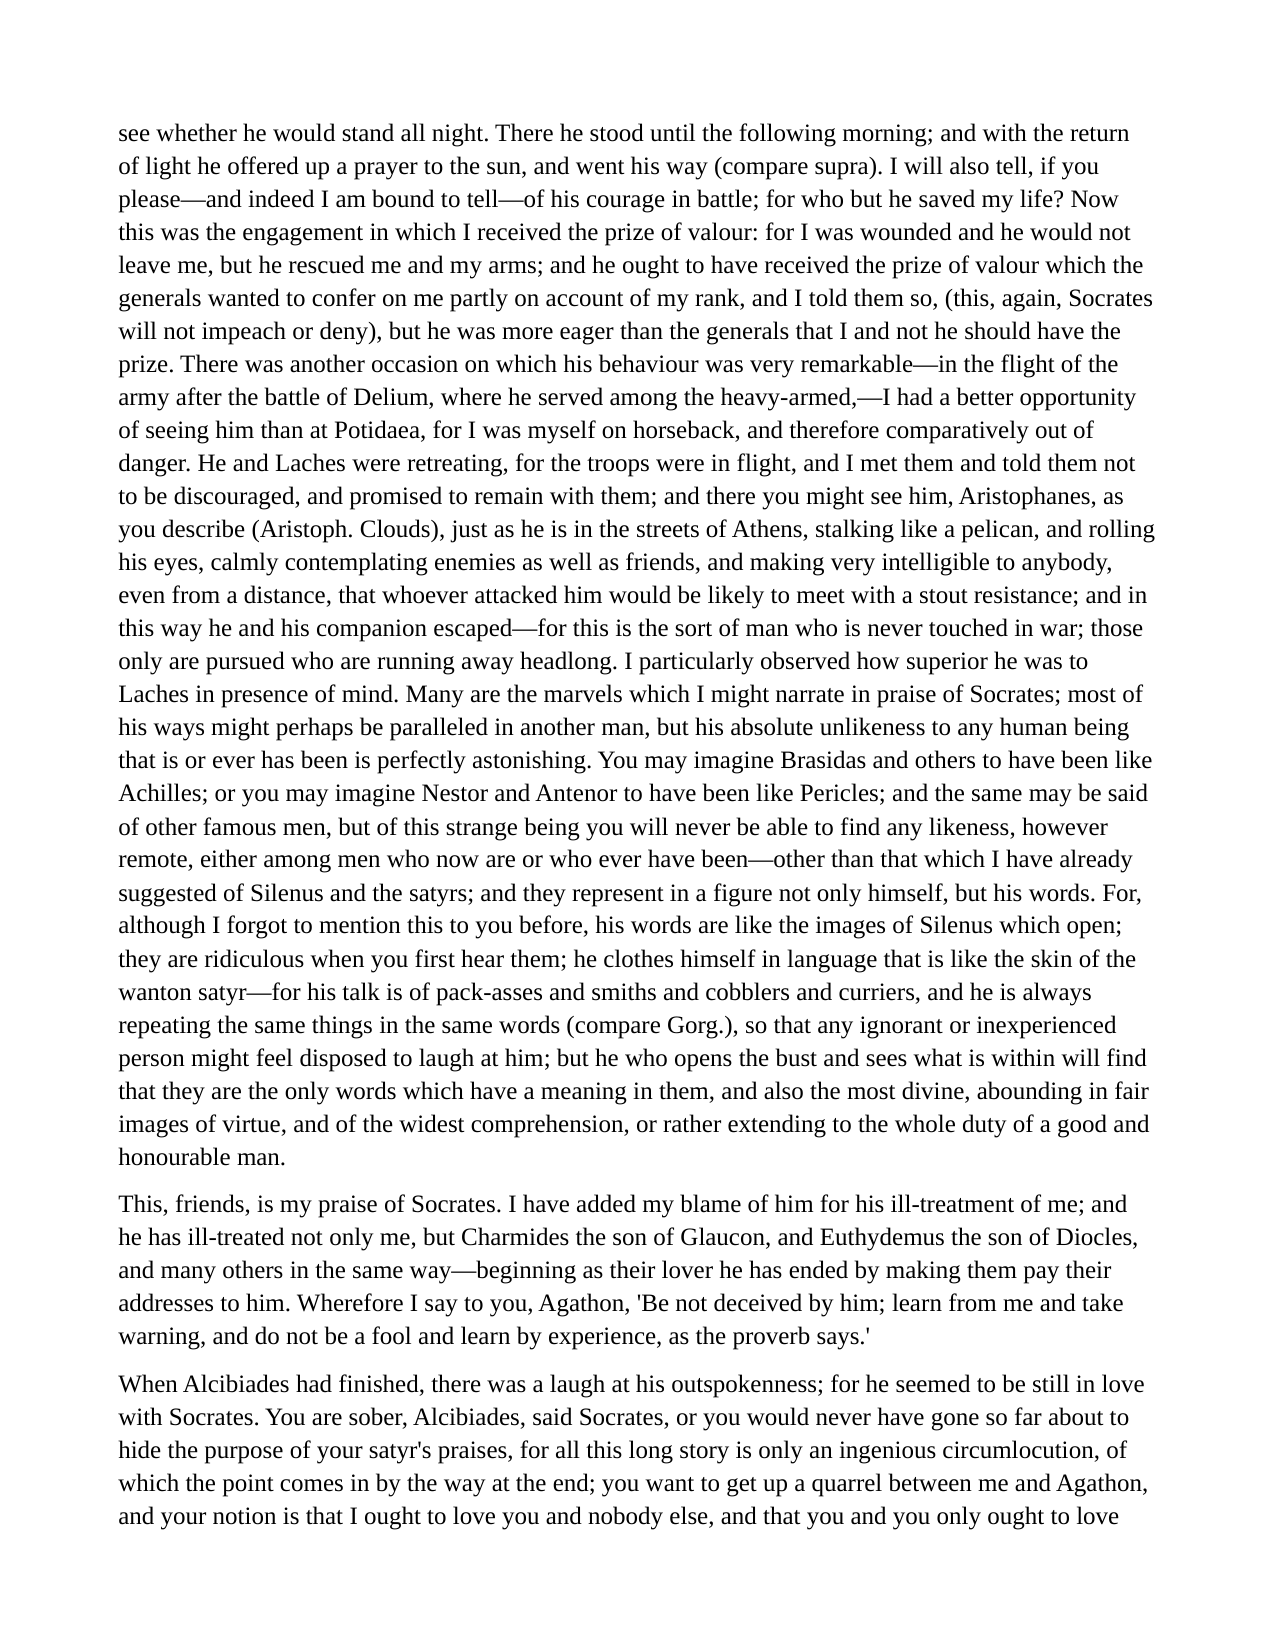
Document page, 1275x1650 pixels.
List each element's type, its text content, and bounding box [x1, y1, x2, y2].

text This, friends, is my praise of Socrates. I have added my blame of him for his ill-treatment of me; and he has ill-treated not only me, but Charmides the son of Glaucon, and Euthydemus the son of Diocles, and many others in the same way—beginning as their lover he has ended by making them pay their addresses to him. Wherefore I say to you, Agathon, 'Be not deceived by him; learn from me and take warning, and do not be a fool and learn by experience, as the proverb says.' [118, 1189, 1157, 1350]
text see whether he would stand all night. There he stood until the following morning; and with the return of light he offered up a prayer to the sun, and went his way (compare supra). I will also tell, if you please—and indeed I am bound to tell—of his courage in battle; for who but he saved my life? Now this was the engagement in which I received the prize of valour: for I was wounded and he would not leave me, but he rescued me and my arms; and he ought to have received the prize of valour which the generals wanted to confer on me partly on account of my rank, and I told them so, (this, again, Socrates will not impeach or deny), but he was more eager than the generals that I and not he should have the prize. There was another occasion on which his behaviour was very remarkable—in the flight of the army after the battle of Delium, where he served among the heavy-armed,—I had a better opportunity of seeing him than at Potidaea, for I was myself on horseback, and therefore comparatively out of danger. He and Laches were retreating, for the troops were in flight, and I met them and told them not to be discouraged, and promised to remain with them; and there you might see him, Aristophanes, as you describe (Aristoph. Clouds), just as he is in the streets of Athens, stalking like a pelican, and rolling his eyes, calmly contemplating enemies as well as friends, and making very intelligible to anybody, even from a distance, that whoever attacked him would be likely to meet with a stout resistance; and in this way he and his companion escaped—for this is the sort of man who is never touched in war; those only are pursued who are running away headlong. I particularly observed how superior he was to Laches in presence of mind. Many are the marvels which I might narrate in praise of Socrates; most of his ways might perhaps be paralleled in another man, but his absolute unlikeness to any human being that is or ever has been is perfectly astonishing. You may imagine Brasidas and others to have been like Achilles; or you may imagine Nestor and Antenor to have been like Pericles; and the same may be said of other famous men, but of this strange being you will never be able to find any likeness, however remote, either among men who now are or who ever have been—other than that which I have already suggested of Silenus and the satyrs; and they represent in a figure not only himself, but his words. For, although I forgot to mention this to you before, his words are like the images of Silenus which open; they are ridiculous when you first hear them; he clothes himself in language that is like the skin of the wanton satyr—for his talk is of pack-asses and smiths and cobblers and curriers, and he is always repeating the same things in the same words (compare Gorg.), so that any ignorant or inexperienced person might feel disposed to laugh at him; but he who opens the bust and sees what is within will find that they are the only words which have a meaning in them, and also the most divine, abounding in fair images of virtue, and of the widest comprehension, or rather extending to the whole duty of a good and honourable man. [118, 118, 1157, 1171]
text When Alcibiades had finished, there was a laugh at his outspokenness; for he seemed to be still in love with Socrates. You are sober, Alcibiades, said Socrates, or you would never have gone so far about to hide the purpose of your satyr's praises, for all this long story is only an ingenious circumlocution, of which the point comes in by the way at the end; you want to get up a quarrel between me and Agathon, and your notion is that I ought to love you and nobody else, and that you and you only ought to love [118, 1369, 1157, 1530]
